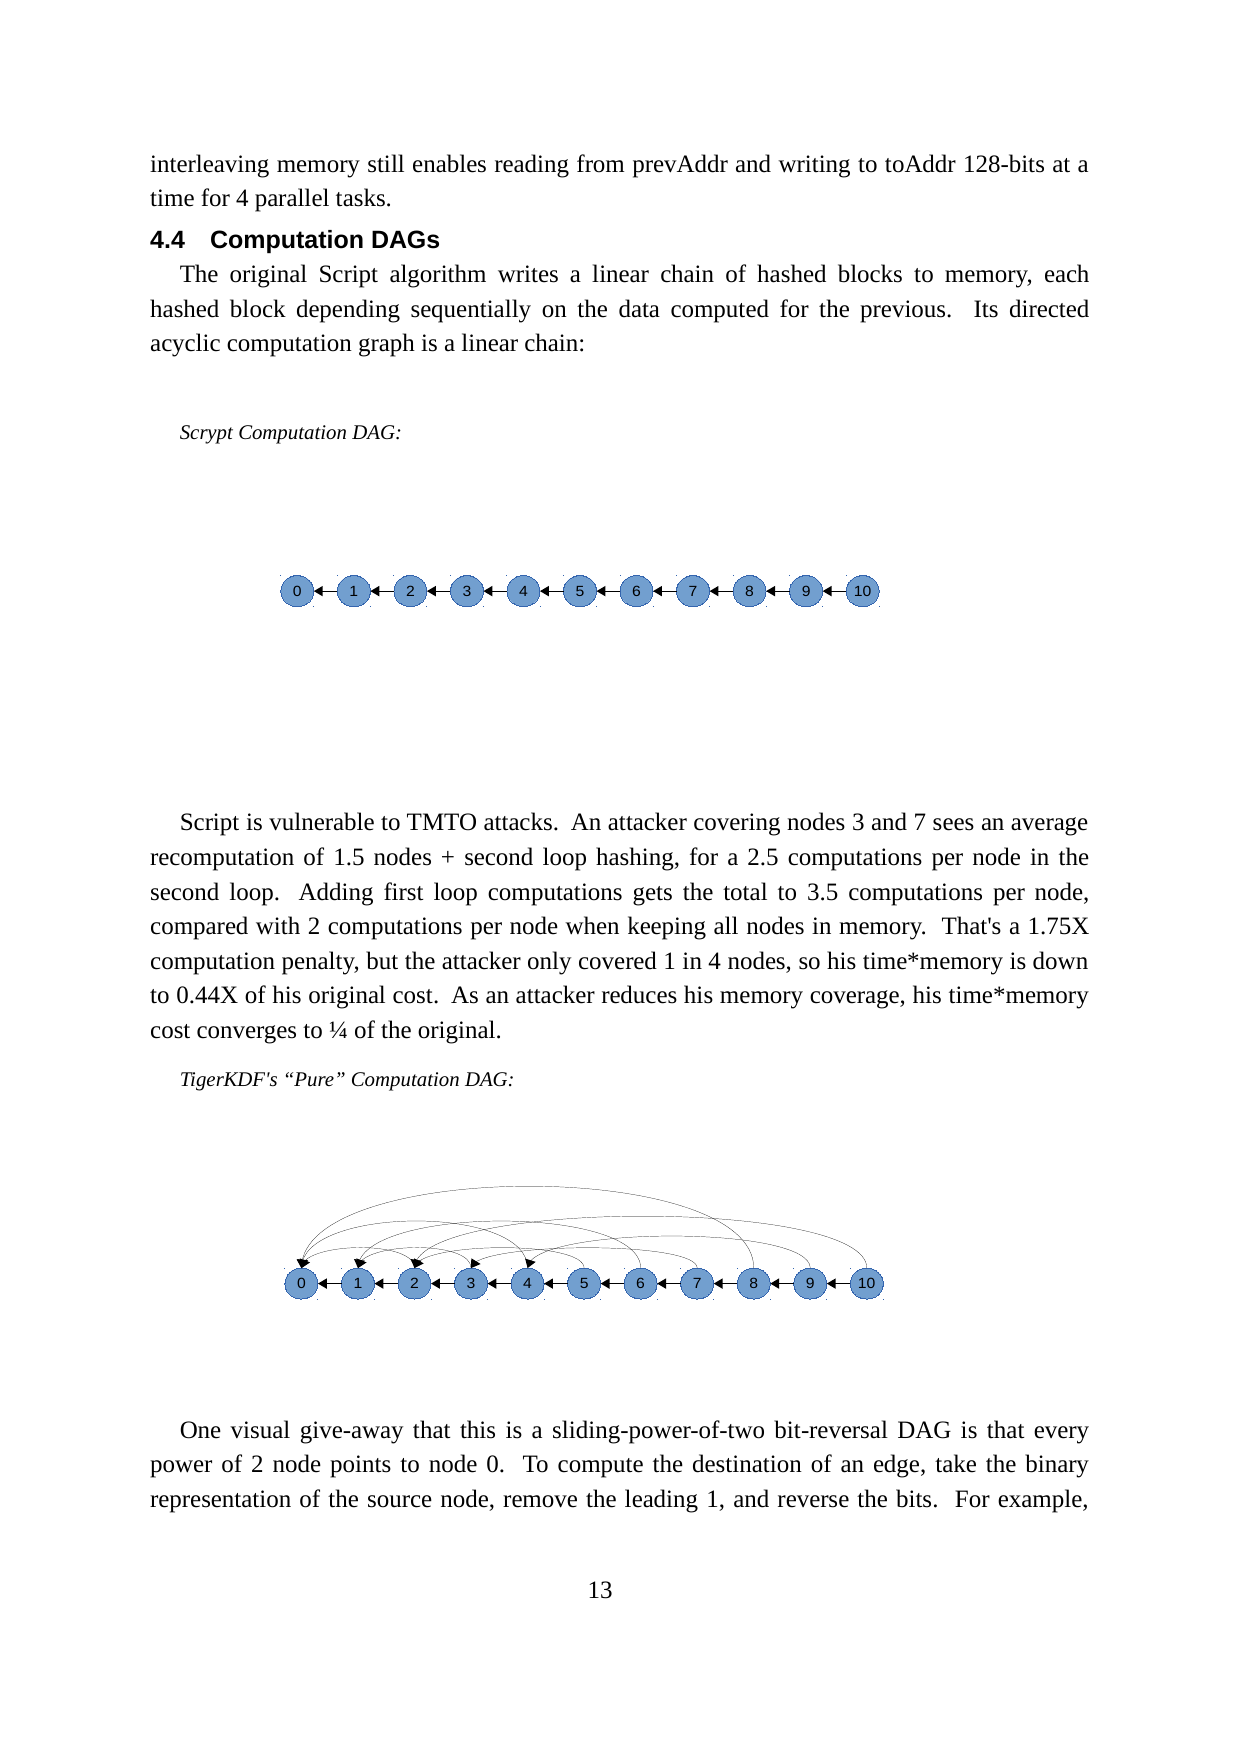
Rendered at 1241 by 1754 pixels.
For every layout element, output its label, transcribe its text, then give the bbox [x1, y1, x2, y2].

text Scrypt Computation DAG: [179, 421, 1007, 444]
text Script is vulnerable to TMTO attacks. An attacker covering nodes 3 and 7 sees an average recomputation of 1.5 nodes + second loop hashing, for a 2.5 computations per node in the second loop. Adding first loop computations gets the total to 3.5 computations per node, compared with 2 computations per node when keeping all nodes in memory. That's a 1.75X computation penalty, but the attacker only covered 1 in 4 nodes, so his time*memory is down to 0.44X of his original cost. As an attacker reduces his memory coverage, his time*memory cost converges to ¼ of the original. [150, 808, 1091, 1044]
text The original Script algorithm writes a linear chain of hashed blocks to memory, each hashed block depending sequentially on the data computed for the previous. Its directed acyclic computation graph is a linear chain: [150, 260, 1091, 357]
subtitle Computation DAGs [150, 225, 1091, 253]
text One visual give-away that this is a sliding-power-of-two bit-reversal DAG is that every power of 2 node points to node 0. To compute the destination of an edge, take the binary representation of the source node, remove the leading 1, and reverse the bits. For example, [150, 1416, 1091, 1513]
text TigerKDF's “Pure” Computation DAG: [179, 1068, 1007, 1091]
text interleaving memory still enables reading from prevAddr and writing to toAddr 128-bits at a time for 4 parallel tasks. [150, 150, 1091, 212]
